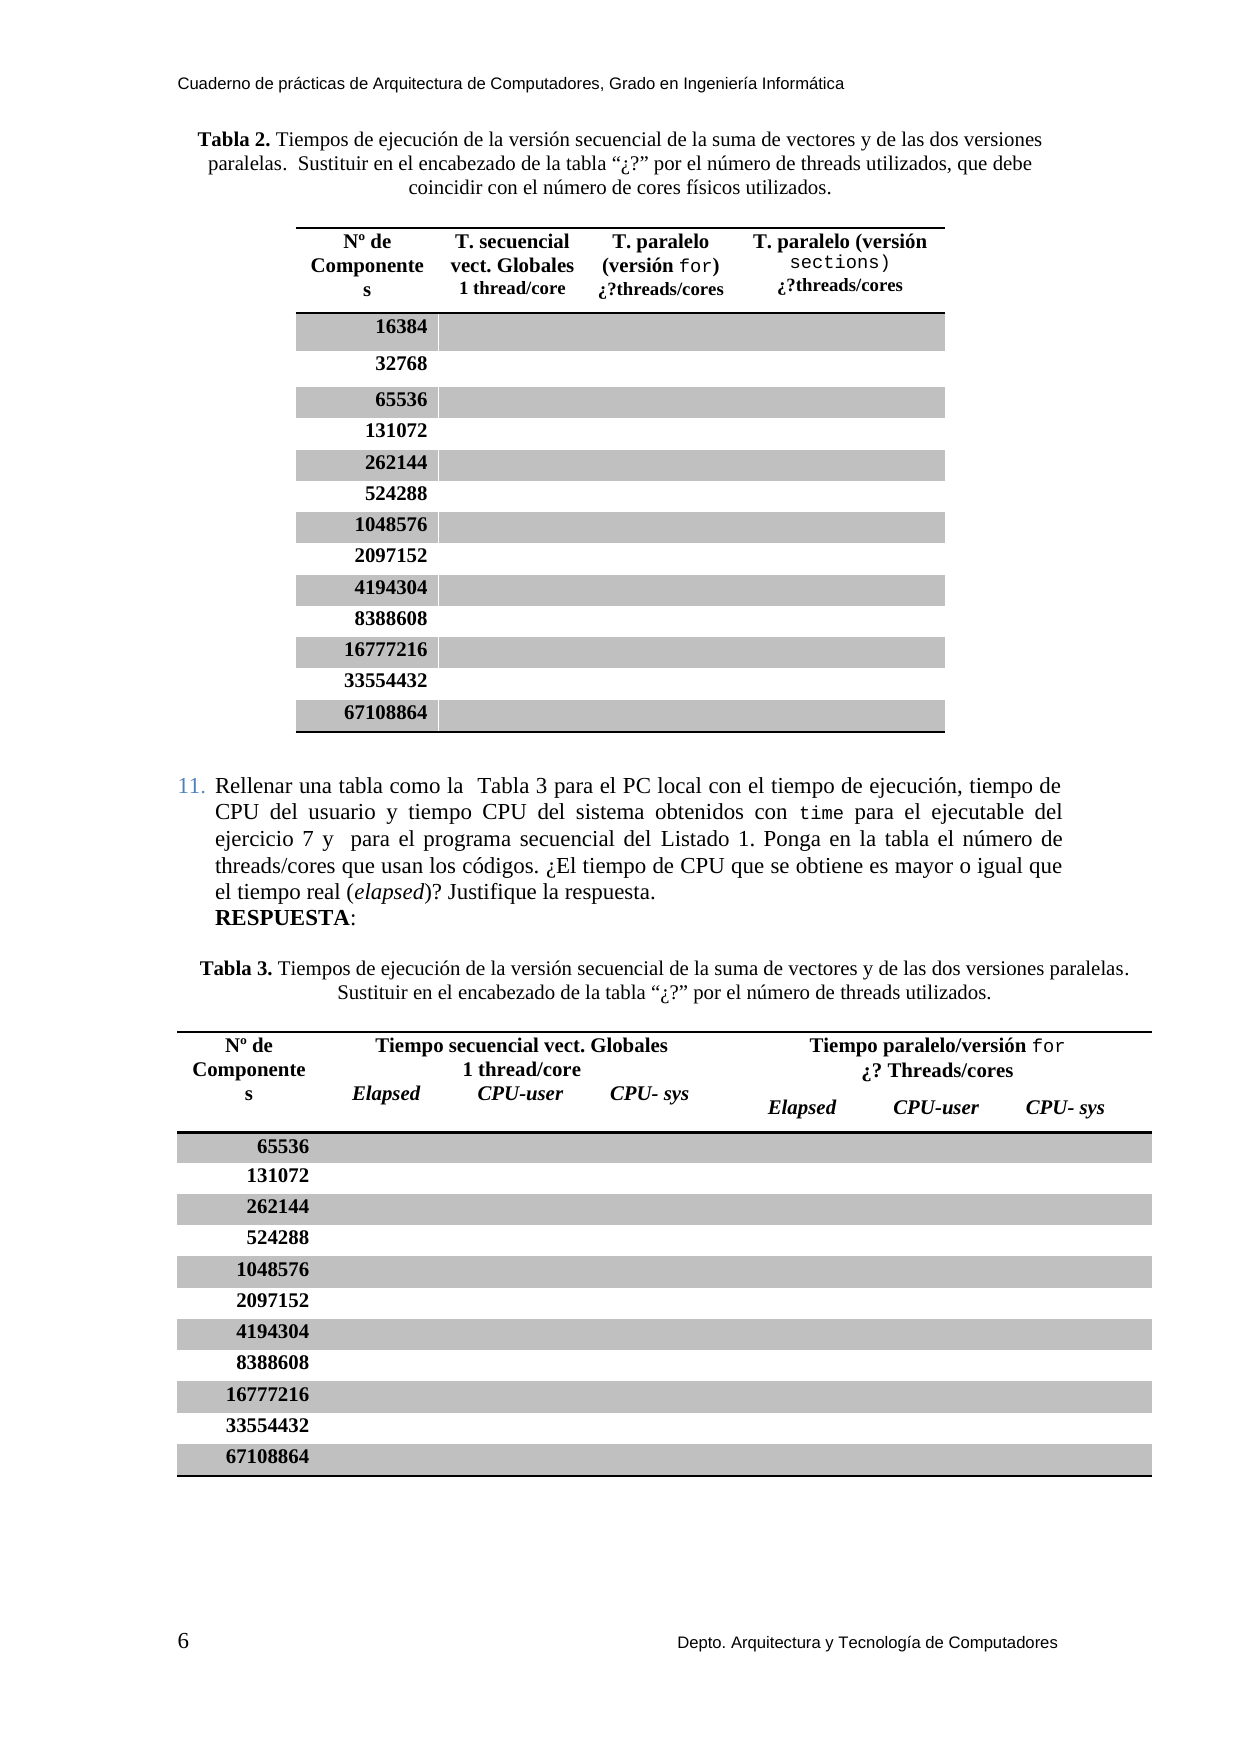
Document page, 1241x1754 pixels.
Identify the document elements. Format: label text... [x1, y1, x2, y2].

table_cell [439, 700, 586, 731]
table_cell 8388608 [177, 1350, 320, 1381]
table_cell [586, 575, 735, 606]
table_header T. paralelo (versión sections) ¿?threads/cores [735, 229, 945, 312]
table_cell [586, 700, 735, 731]
table_cell [723, 1134, 1152, 1163]
table_cell 16777216 [177, 1381, 320, 1413]
table_cell [586, 419, 735, 450]
table_cell [735, 419, 945, 450]
table_cell [439, 450, 586, 481]
table_cell [735, 637, 945, 668]
table_cell [735, 512, 945, 543]
table_header Tiempo secuencial vect. Globales 1 thread/core Elapsed CPU-user CPU- sys [320, 1033, 723, 1131]
table_cell [735, 700, 945, 731]
table_cell [723, 1319, 1152, 1350]
table_cell [320, 1225, 723, 1256]
table_cell [735, 314, 945, 351]
table_cell 65536 [177, 1134, 320, 1163]
table_cell [320, 1134, 723, 1163]
table_cell [439, 481, 586, 512]
table_cell [320, 1444, 723, 1475]
table_cell [439, 669, 586, 700]
table_cell [320, 1194, 723, 1225]
table_cell [723, 1256, 1152, 1288]
table_cell [586, 606, 735, 637]
list Rellenar una tabla como la Tabla 3 para el PC local con el tiempo de ejecución, tiempo de CPU del usuario y tiempo CPU del sistema obtenidos con time para el ejecutable del ejercicio 7 y para el programa secuencial del Listado 1. Ponga en la tabla el número de threads/cores que usan los códigos. ¿El tiempo de CPU que se obtiene es mayor o igual que el tiempo real (elapsed)? Justifique la respuesta. [177, 772, 1063, 904]
table_cell [586, 669, 735, 700]
table_cell 16777216 [296, 637, 438, 668]
table_cell [723, 1350, 1152, 1381]
table_cell 131072 [177, 1163, 320, 1194]
table_header Tabla 3. Tiempos de ejecución de la versión secuencial de la suma de vectores y de las dos versiones paralelas. Sustituir en el encabezado de la tabla “¿?” por el número de threads utilizados. [166, 931, 1163, 1004]
table_cell [320, 1256, 723, 1288]
table_cell 262144 [177, 1194, 320, 1225]
table_cell [439, 387, 586, 418]
table_cell 32768 [296, 351, 438, 387]
table_cell [735, 450, 945, 481]
table_cell [586, 512, 735, 543]
table_cell [586, 637, 735, 668]
table_cell [439, 419, 586, 450]
table_cell [735, 387, 945, 418]
table_cell 2097152 [177, 1288, 320, 1319]
table_cell [723, 1413, 1152, 1444]
table_cell [439, 544, 586, 575]
table_cell [320, 1413, 723, 1444]
table_cell [586, 481, 735, 512]
table_cell [723, 1444, 1152, 1475]
table_cell [166, 1004, 1163, 1477]
table_cell 262144 [296, 450, 438, 481]
table_cell 65536 [296, 387, 438, 418]
table_header Nº de Componentes [296, 229, 438, 312]
table_cell 131072 [296, 419, 438, 450]
table_cell [586, 387, 735, 418]
table_cell 1048576 [296, 512, 438, 543]
table_cell [735, 481, 945, 512]
table_cell [723, 1225, 1152, 1256]
table_cell [735, 351, 945, 387]
table_cell [586, 450, 735, 481]
table_cell [320, 1350, 723, 1381]
table_cell [735, 606, 945, 637]
text RESPUESTA: [215, 904, 1063, 931]
table_header Nº de Componentes [177, 1033, 320, 1131]
table_cell 524288 [177, 1225, 320, 1256]
table_cell [735, 544, 945, 575]
table_cell 1048576 [177, 1256, 320, 1288]
table_cell [439, 606, 586, 637]
table_cell [439, 351, 586, 387]
table_cell [439, 575, 586, 606]
table_cell 67108864 [296, 700, 438, 731]
table_cell [723, 1163, 1152, 1194]
table_cell [735, 669, 945, 700]
table_cell [320, 1381, 723, 1413]
table_cell [723, 1381, 1152, 1413]
table_cell [439, 637, 586, 668]
table_header Tiempo paralelo/versión for ¿? Threads/cores Elapsed CPU-user CPU- sys [723, 1033, 1152, 1131]
table_cell [586, 351, 735, 387]
table_cell 8388608 [296, 606, 438, 637]
table_cell 4194304 [177, 1319, 320, 1350]
table_cell [586, 314, 735, 351]
table_cell [320, 1288, 723, 1319]
table_cell [723, 1194, 1152, 1225]
table_cell [586, 544, 735, 575]
table_cell [723, 1288, 1152, 1319]
table_cell [320, 1319, 723, 1350]
table_cell [735, 575, 945, 606]
table_cell 2097152 [296, 544, 438, 575]
table_cell [166, 199, 1074, 733]
table_cell 4194304 [296, 575, 438, 606]
table_cell 67108864 [177, 1444, 320, 1475]
table_cell 16384 [296, 314, 438, 351]
table_header T. secuencial vect. Globales 1 thread/core [439, 229, 586, 312]
table_cell 33554432 [296, 669, 438, 700]
table_cell 33554432 [177, 1413, 320, 1444]
table_cell [439, 512, 586, 543]
table_header T. paralelo (versión for) ¿?threads/cores [586, 229, 735, 312]
table_header Tabla 2. Tiempos de ejecución de la versión secuencial de la suma de vectores y de las dos versiones paralelas. Sustituir en el encabezado de la tabla “¿?” por el número de threads utilizados, que debe coincidir con el número de cores físicos utilizados. [166, 102, 1074, 199]
table_cell [439, 314, 586, 351]
table_cell [320, 1163, 723, 1194]
table_cell 524288 [296, 481, 438, 512]
